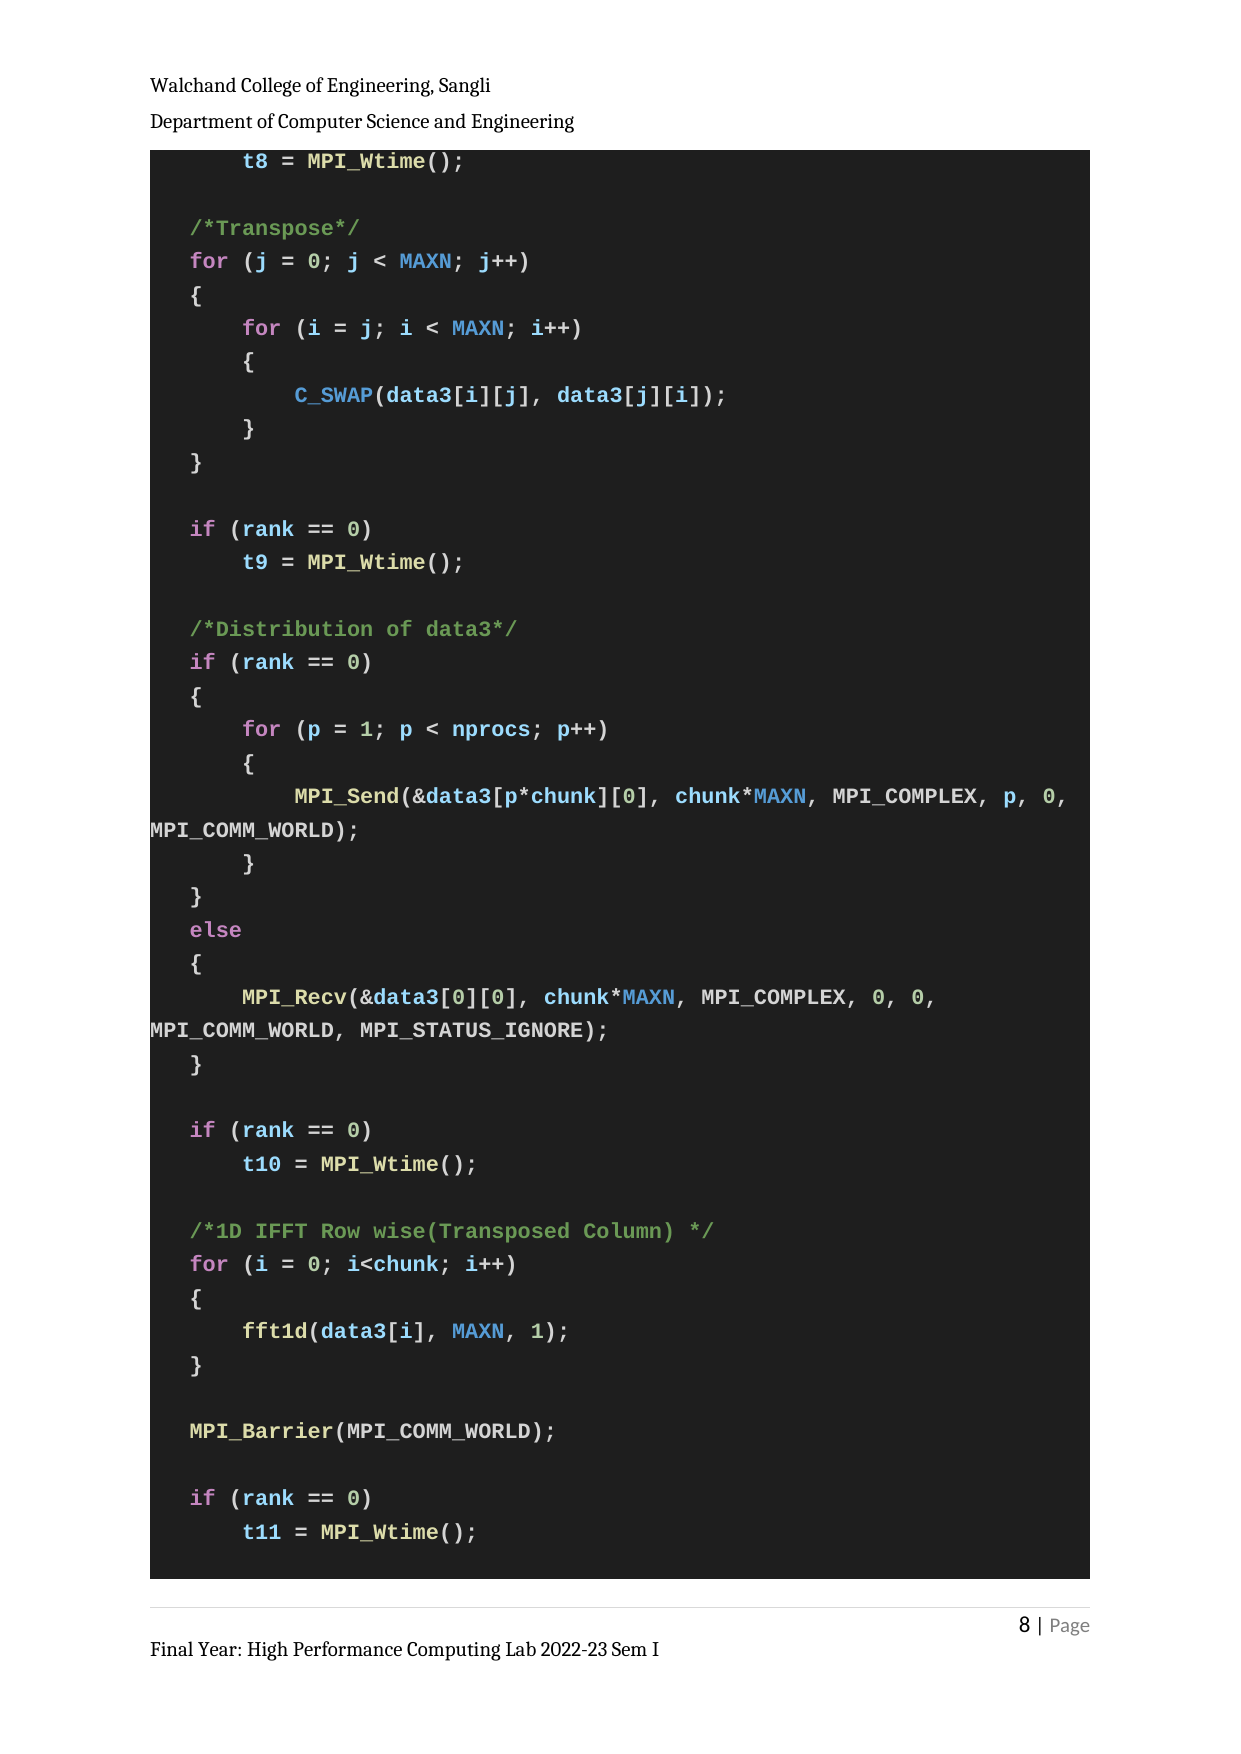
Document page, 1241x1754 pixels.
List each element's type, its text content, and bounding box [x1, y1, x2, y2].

text } [150, 886, 1090, 910]
text { [150, 351, 1090, 375]
text for (i = j; i < MAXN; i++) [150, 317, 1090, 342]
text /*Distribution of data3*/ [150, 618, 1090, 643]
text /*1D IFFT Row wise(Transposed Column) */ [150, 1220, 1090, 1245]
text } [150, 1053, 1090, 1078]
text t10 = MPI_Wtime(); [150, 1153, 1090, 1178]
text { [150, 284, 1090, 308]
text else [150, 919, 1090, 944]
text t8 = MPI_Wtime(); [150, 150, 1090, 175]
text } [150, 417, 1090, 442]
text C_SWAP(data3[i][j], data3[j][i]); [150, 384, 1090, 409]
text if (rank == 0) [150, 1487, 1090, 1512]
text MPI_Send(&data3[p*chunk][0], chunk*MAXN, MPI_COMPLEX, p, 0, MPI_COMM_WORLD); [150, 785, 1090, 843]
text { [150, 752, 1090, 777]
text if (rank == 0) [150, 518, 1090, 543]
text for (p = 1; p < nprocs; p++) [150, 718, 1090, 743]
text { [150, 952, 1090, 977]
text if (rank == 0) [150, 652, 1090, 676]
text } [150, 451, 1090, 476]
text MPI_Recv(&data3[0][0], chunk*MAXN, MPI_COMPLEX, 0, 0, MPI_COMM_WORLD, MPI_STATUS_IGNORE); [150, 986, 1090, 1044]
text } [150, 852, 1090, 877]
text fft1d(data3[i], MAXN, 1); [150, 1320, 1090, 1345]
text { [150, 685, 1090, 710]
text MPI_Barrier(MPI_COMM_WORLD); [150, 1421, 1090, 1445]
text /*Transpose*/ [150, 217, 1090, 242]
text } [150, 1354, 1090, 1378]
text for (i = 0; i<chunk; i++) [150, 1253, 1090, 1278]
text if (rank == 0) [150, 1120, 1090, 1144]
text for (j = 0; j < MAXN; j++) [150, 250, 1090, 275]
text t9 = MPI_Wtime(); [150, 551, 1090, 576]
text { [150, 1287, 1090, 1312]
text t11 = MPI_Wtime(); [150, 1521, 1090, 1546]
